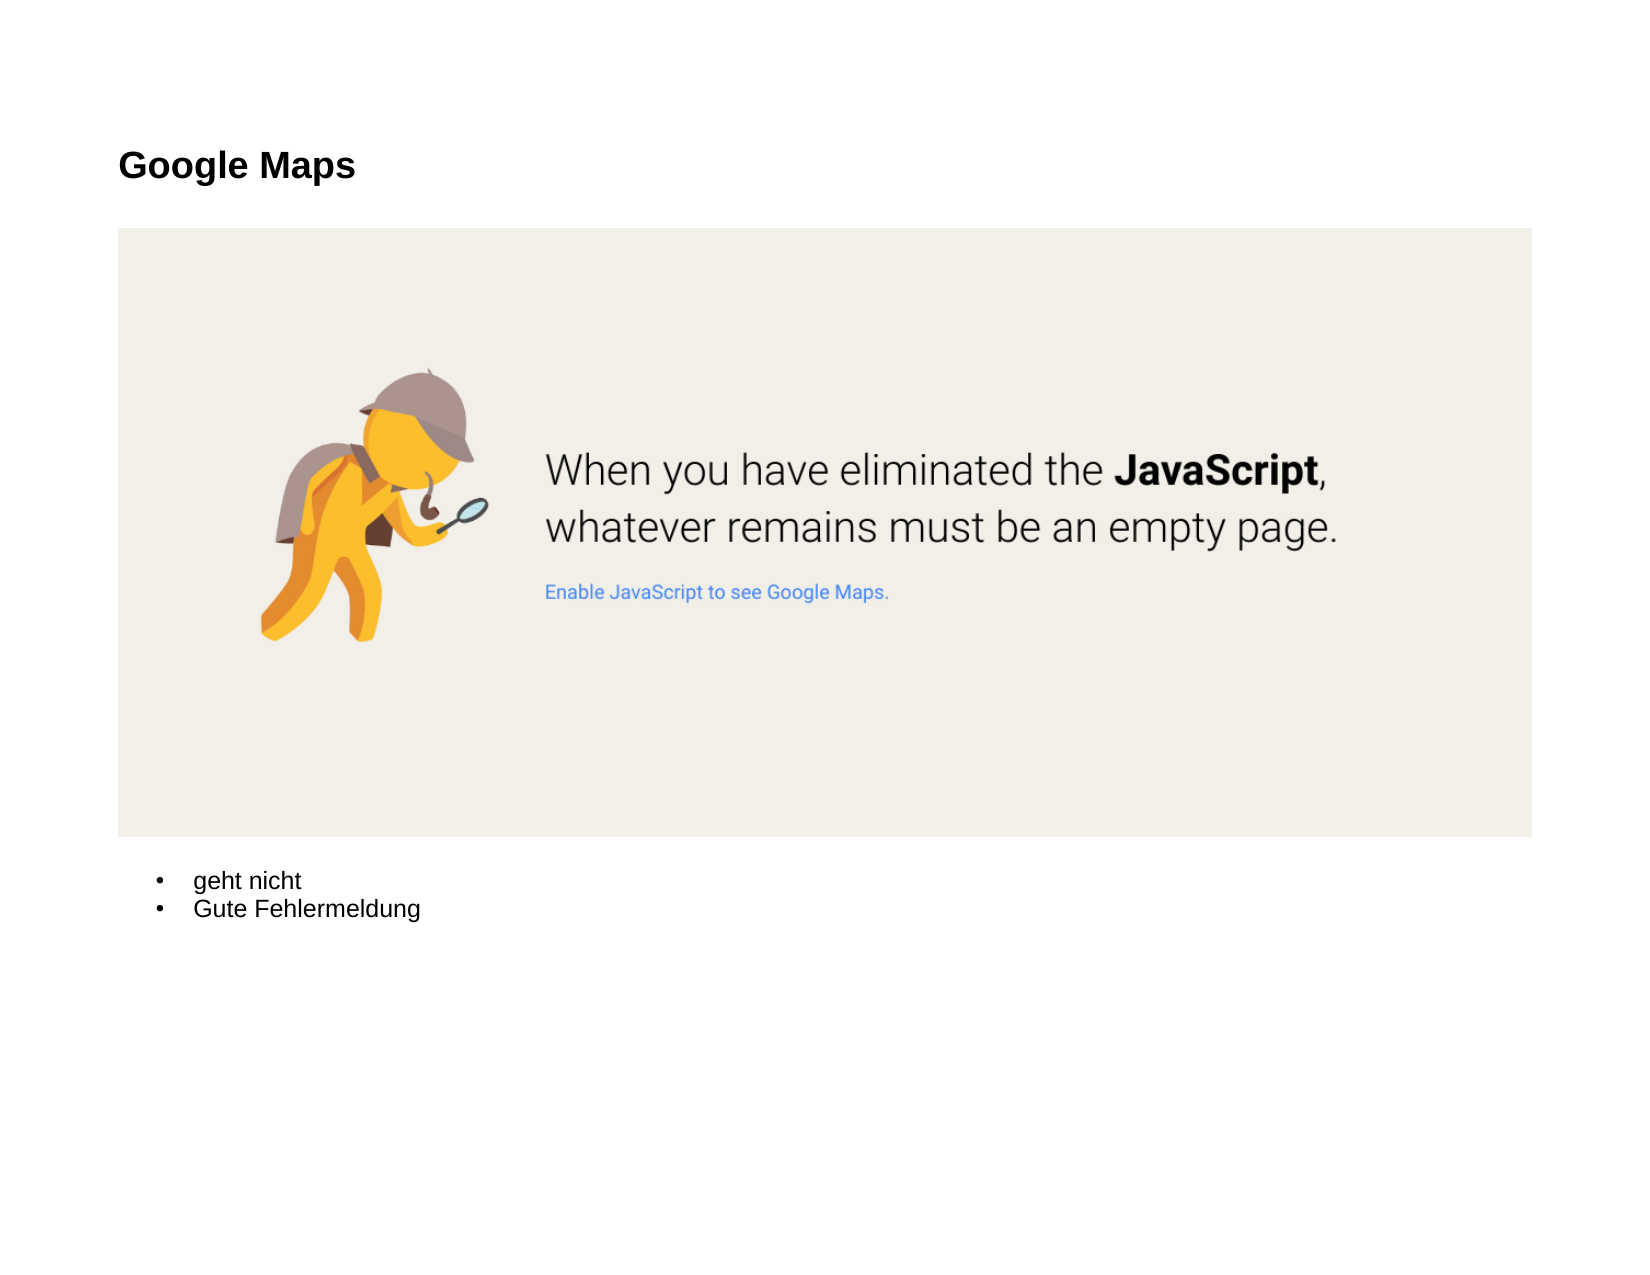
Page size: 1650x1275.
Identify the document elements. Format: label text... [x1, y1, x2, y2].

list geht nicht [156, 866, 1532, 894]
subtitle Google Maps [118, 143, 1532, 187]
picture [118, 228, 1532, 837]
list Gute Fehlermeldung [156, 894, 1532, 923]
